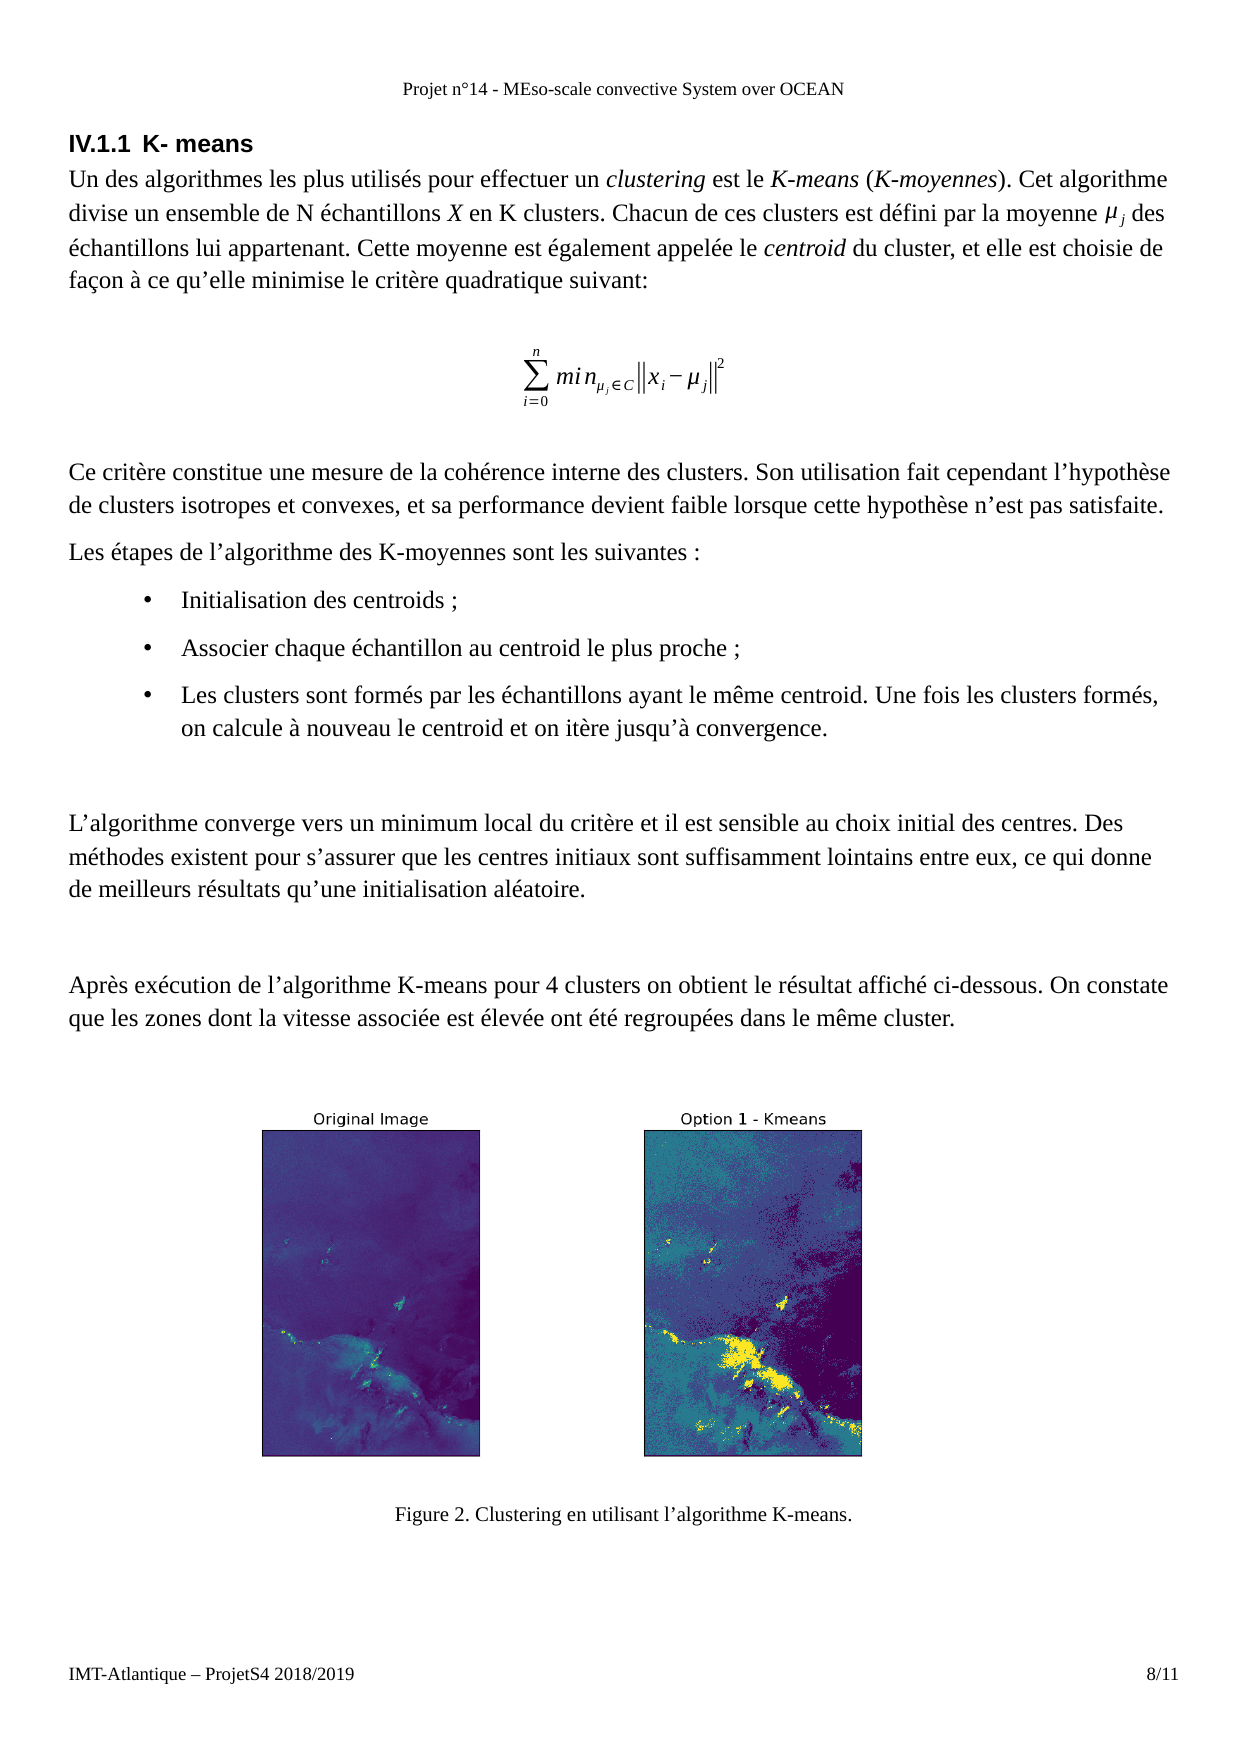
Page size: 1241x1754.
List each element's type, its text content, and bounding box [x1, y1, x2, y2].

list Initialisation des centroids ; [143, 585, 1179, 614]
text L’algorithme converge vers un minimum local du critère et il est sensible au choix initial des centres. Des méthodes existent pour s’assurer que les centres initiaux sont suffisamment lointains entre eux, ce qui donne de meilleurs résultats qu’une initialisation aléatoire. [68, 808, 1179, 903]
text Un des algorithmes les plus utilisés pour effectuer un clustering est le K-means (K-moyennes). Cet algorithme divise un ensemble de N échantillons X en K clusters. Chacun de ces clusters est défini par la moyenne des échantillons lui appartenant. Cette moyenne est également appelée le centroid du cluster, et elle est choisie de façon à ce qu’elle minimise le critère quadratique suivant: [68, 164, 1179, 294]
text Figure 2. Clustering en utilisant l’algorithme K-means. [68, 1502, 1179, 1526]
text Ce critère constitue une mesure de la cohérence interne des clusters. Son utilisation fait cependant l’hypothèse de clusters isotropes et convexes, et sa performance devient faible lorsque cette hypothèse n’est pas satisfaite. [68, 457, 1179, 519]
list Associer chaque échantillon au centroid le plus proche ; [143, 633, 1179, 661]
list Les clusters sont formés par les échantillons ayant le même centroid. Une fois les clusters formés, on calcule à nouveau le centroid et on itère jusqu’à convergence. [143, 680, 1179, 742]
picture [68, 1079, 1031, 1502]
text Après exécution de l’algorithme K-means pour 4 clusters on obtient le résultat affiché ci-dessous. On constate que les zones dont la vitesse associée est élevée ont été regroupées dans le même cluster. [68, 970, 1179, 1032]
subtitle K- means [68, 129, 1179, 158]
text Les étapes de l’algorithme des K-moyennes sont les suivantes : [68, 537, 1179, 566]
